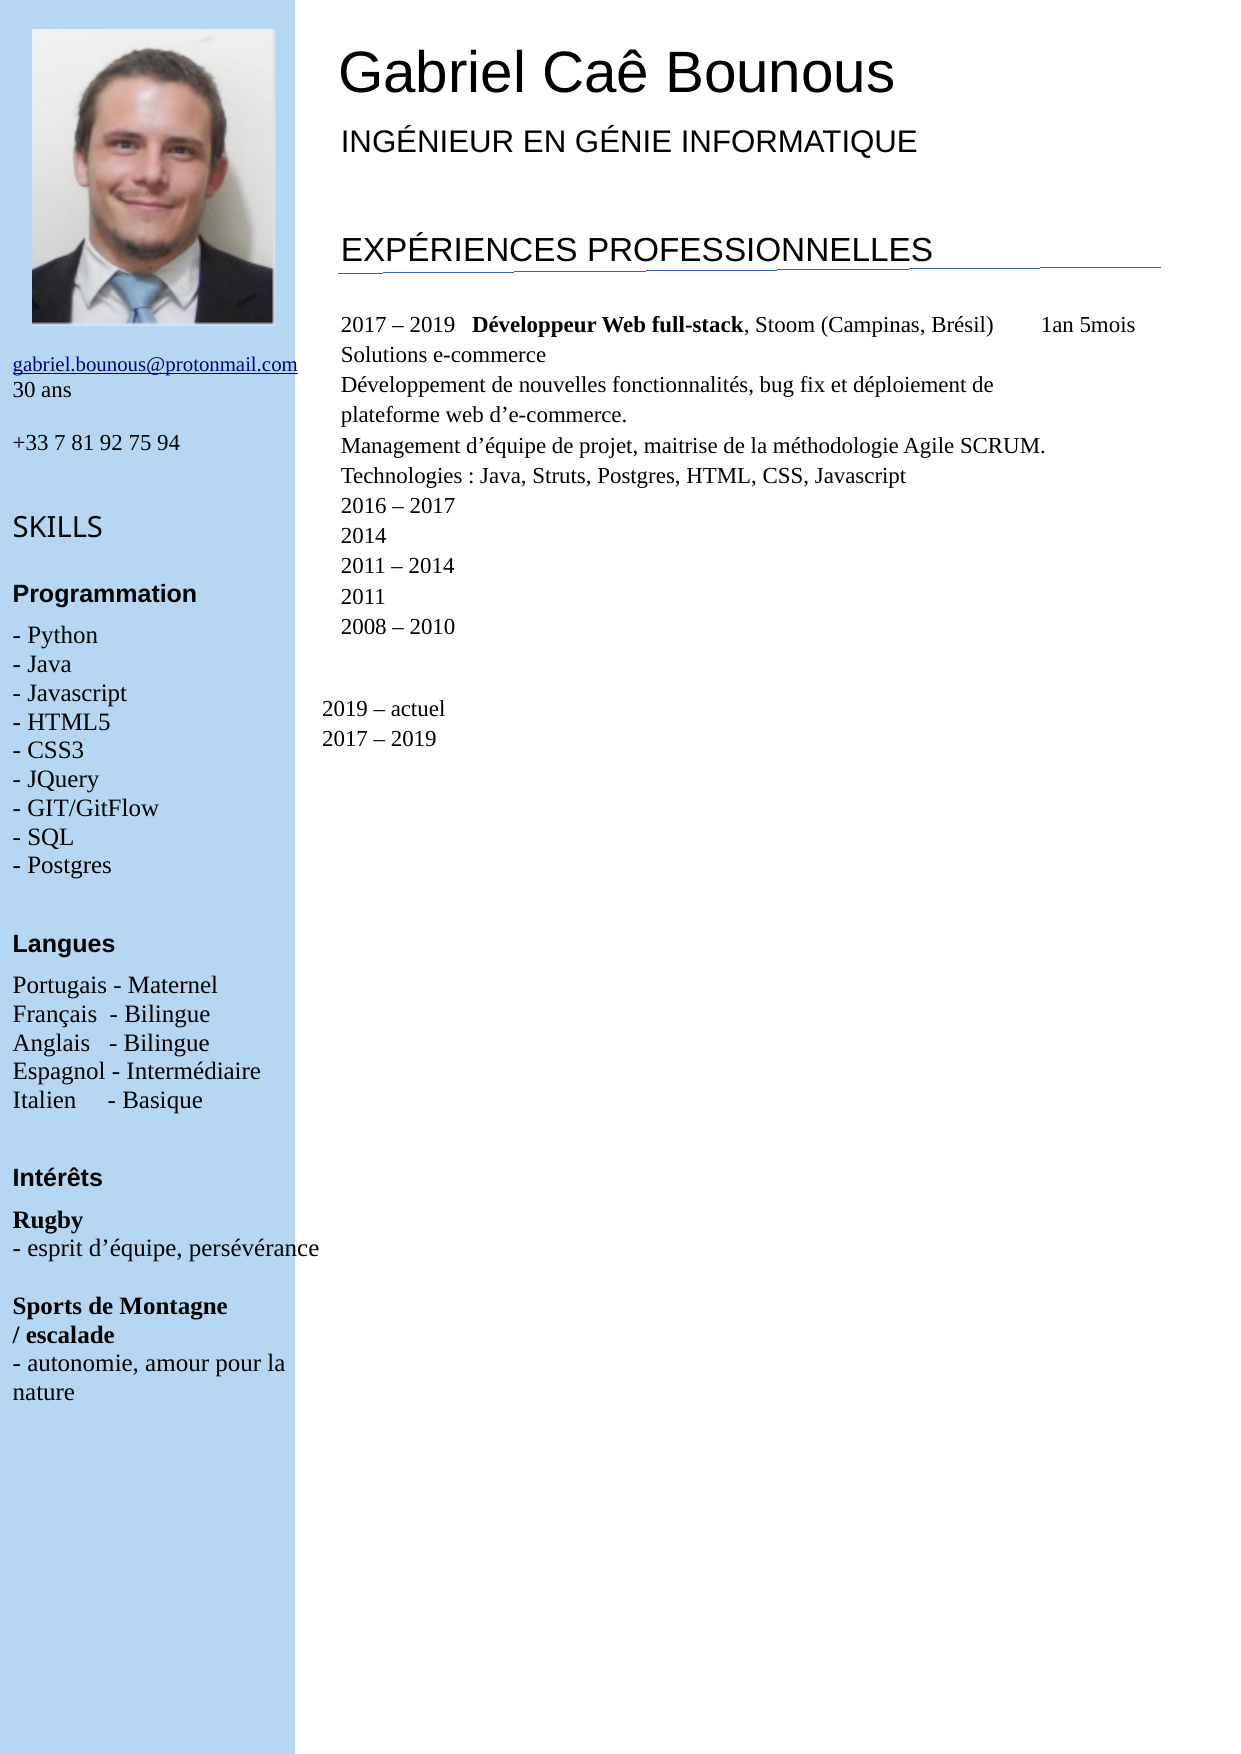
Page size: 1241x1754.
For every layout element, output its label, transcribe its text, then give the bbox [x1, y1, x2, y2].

subtitle INGÉNIEUR EN GÉNIE INFORMATIQUE [341, 123, 1203, 159]
text - HTML5 [296, 707, 322, 736]
text gabriel.bounous@protonmail.com [296, 352, 322, 376]
text - autonomie, amour pour la nature [296, 1348, 322, 1406]
text - Python [296, 621, 322, 649]
text +33 7 81 92 75 94 [296, 428, 322, 455]
text Français - Bilingue [296, 999, 322, 1028]
picture [0, 0, 296, 1754]
subtitle SKILLS [296, 506, 322, 546]
text plateforme web d’e-commerce. [341, 402, 1203, 428]
text 2011 [341, 583, 1203, 609]
text - SQL [296, 822, 322, 851]
text Anglais - Bilingue [296, 1028, 322, 1056]
text - Java [296, 649, 322, 678]
text Espagnol - Intermédiaire [296, 1056, 322, 1085]
subtitle Langues [296, 929, 322, 958]
text 2016 – 2017 [341, 492, 1203, 518]
text Solutions e-commerce [341, 341, 1203, 367]
text 2014 [341, 522, 1203, 549]
title Gabriel Caê Bounous [322, 37, 1203, 104]
text Italien - Basique [296, 1085, 322, 1114]
text - JQuery [296, 764, 322, 793]
subtitle Intérêts [296, 1163, 322, 1192]
text Développement de nouvelles fonctionnalités, bug fix et déploiement de [341, 371, 1203, 398]
text 2008 – 2010 [341, 613, 1203, 639]
text - esprit d’équipe, persévérance [296, 1233, 322, 1262]
text - Javascript [296, 678, 322, 707]
subtitle EXPÉRIENCES PROFESSIONNELLES [341, 230, 1203, 268]
text Technologies : Java, Struts, Postgres, HTML, CSS, Javascript [341, 462, 1203, 488]
text 2017 – 2019 Développeur Web full-stack, Stoom (Campinas, Brésil) 1an 5mois [341, 311, 1203, 337]
text / escalade [296, 1320, 322, 1348]
text Management d’équipe de projet, maitrise de la méthodologie Agile SCRUM. [341, 432, 1203, 458]
text Rugby [296, 1205, 322, 1233]
text - Postgres [296, 851, 322, 879]
text 2019 – actuel 2017 – 2019 [322, 695, 491, 752]
text 30 ans [296, 376, 322, 402]
text Sports de Montagne [296, 1291, 322, 1320]
text Portugais - Maternel [296, 970, 322, 999]
text 2011 – 2014 [341, 553, 1203, 579]
text - CSS3 [296, 736, 322, 764]
text - GIT/GitFlow [296, 793, 322, 822]
subtitle Programmation [296, 579, 322, 608]
